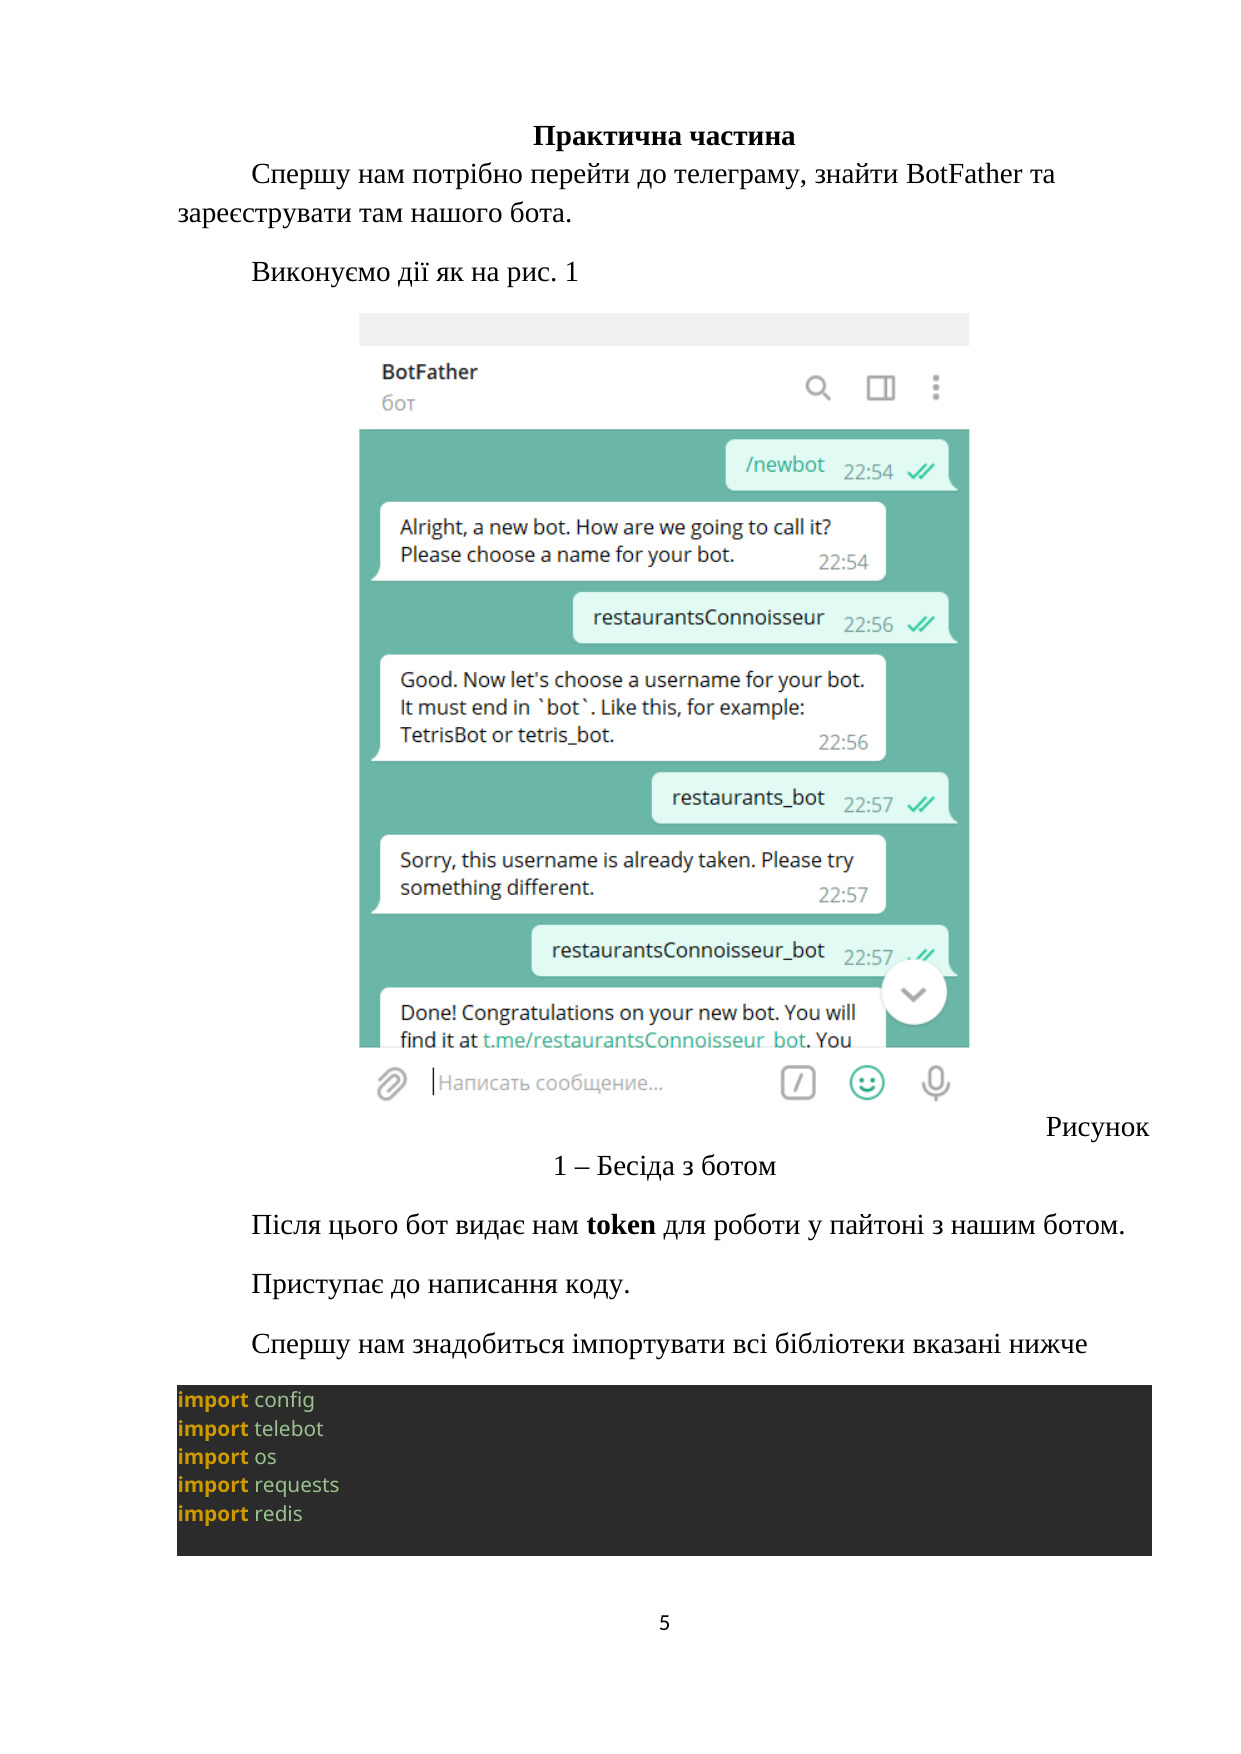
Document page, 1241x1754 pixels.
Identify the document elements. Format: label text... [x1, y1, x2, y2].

text Спершу нам знадобиться імпортувати всі бібліотеки вказані нижче [251, 1326, 1152, 1359]
subtitle Практична частина [177, 118, 1152, 152]
text Рисунок 1 – Бесіда з ботом [177, 1109, 1152, 1181]
text Після цього бот видає нам token для роботи у пайтоні з нашим ботом. [177, 1207, 1152, 1241]
text Виконуємо дії як на рис. 1 [177, 254, 1152, 288]
text Приступає до написання коду. [251, 1267, 1152, 1300]
text Спершу нам потрібно перейти до телеграму, знайти BotFather та зареєструвати там нашого бота. [177, 157, 1152, 229]
text import config import telebot import os import requests import redis [177, 1385, 1152, 1527]
picture [359, 313, 970, 1114]
